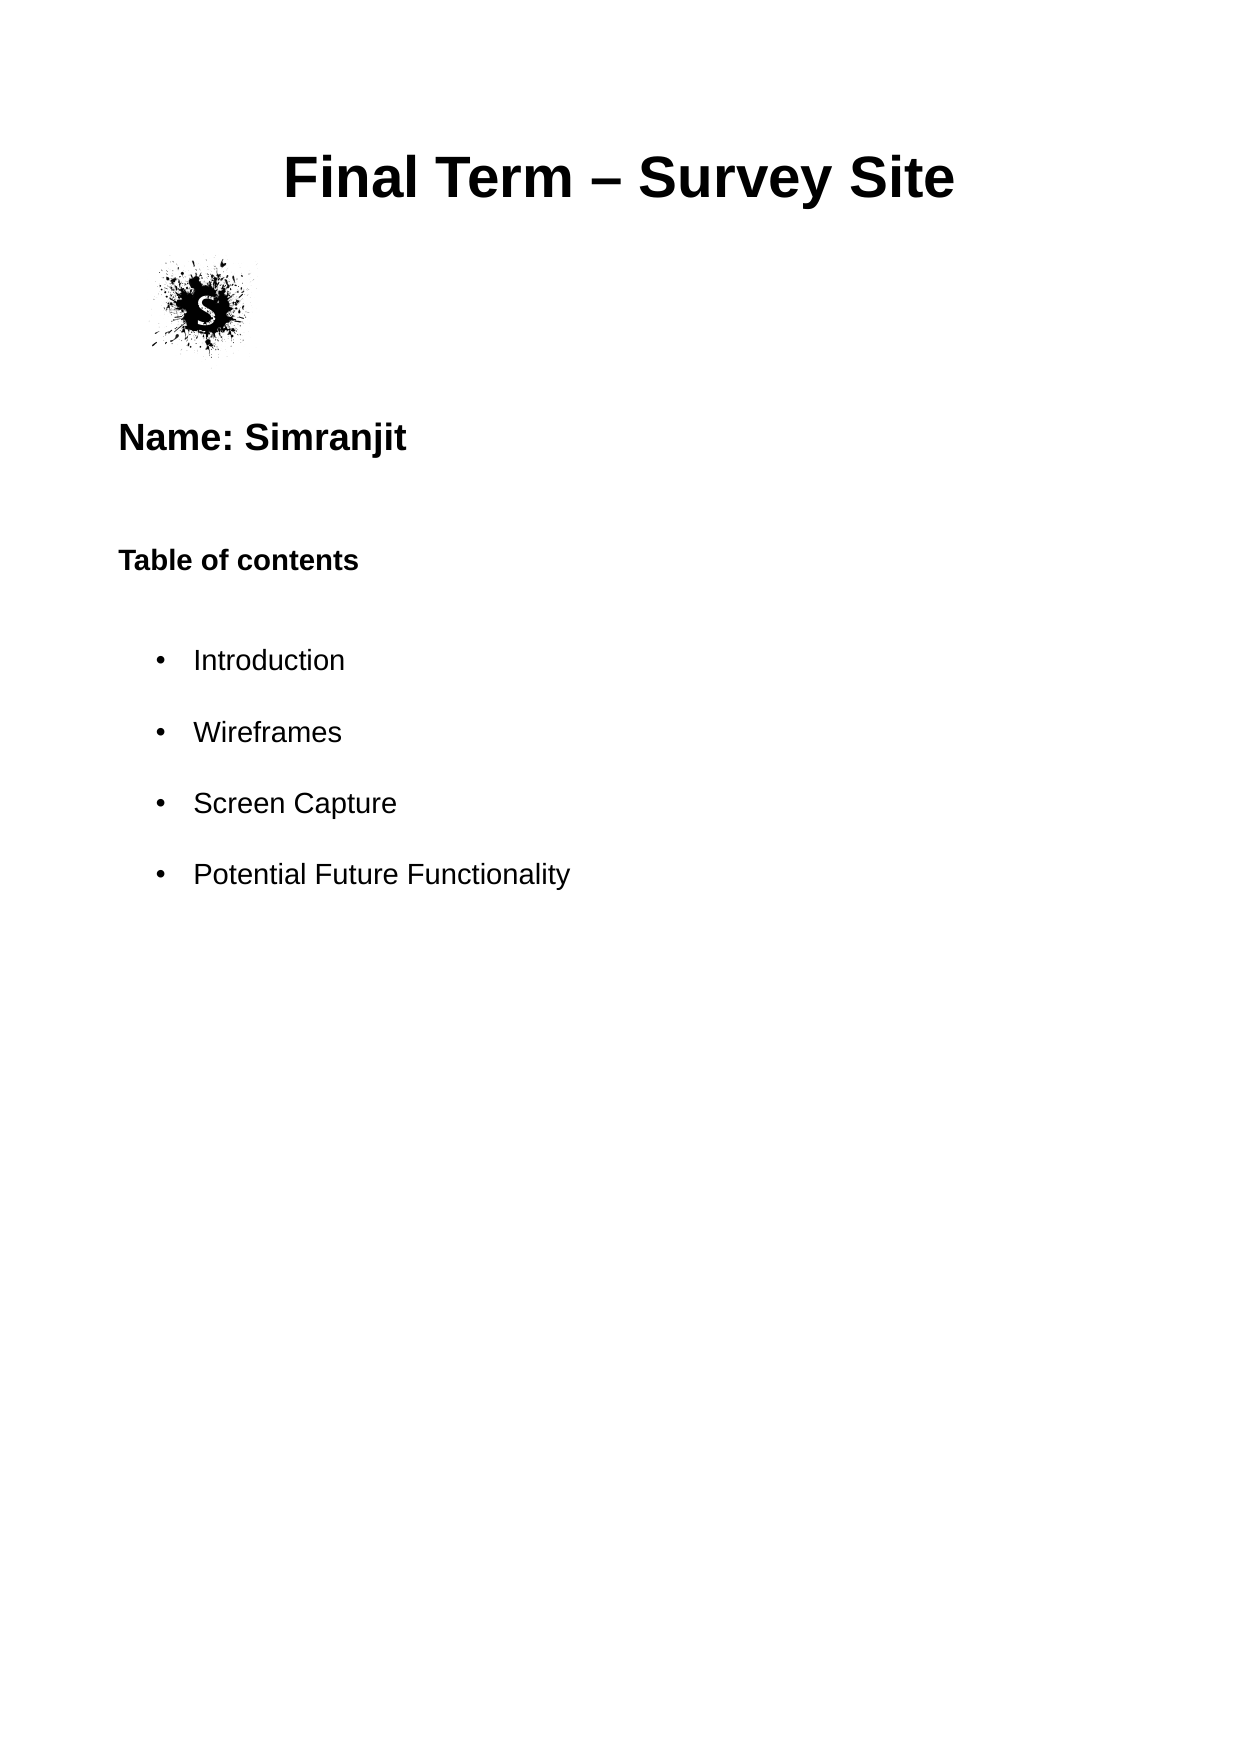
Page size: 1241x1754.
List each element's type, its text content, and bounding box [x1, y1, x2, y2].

subtitle Table of contents [118, 543, 1122, 577]
subtitle Name: Simranjit [118, 415, 1122, 459]
subtitle Wireframes [156, 714, 1122, 748]
subtitle Potential Future Functionality [156, 857, 1122, 891]
title Final Term – Survey Site [118, 143, 1122, 210]
subtitle Screen Capture [156, 786, 1122, 819]
subtitle Introduction [156, 643, 1122, 677]
picture [147, 251, 266, 370]
